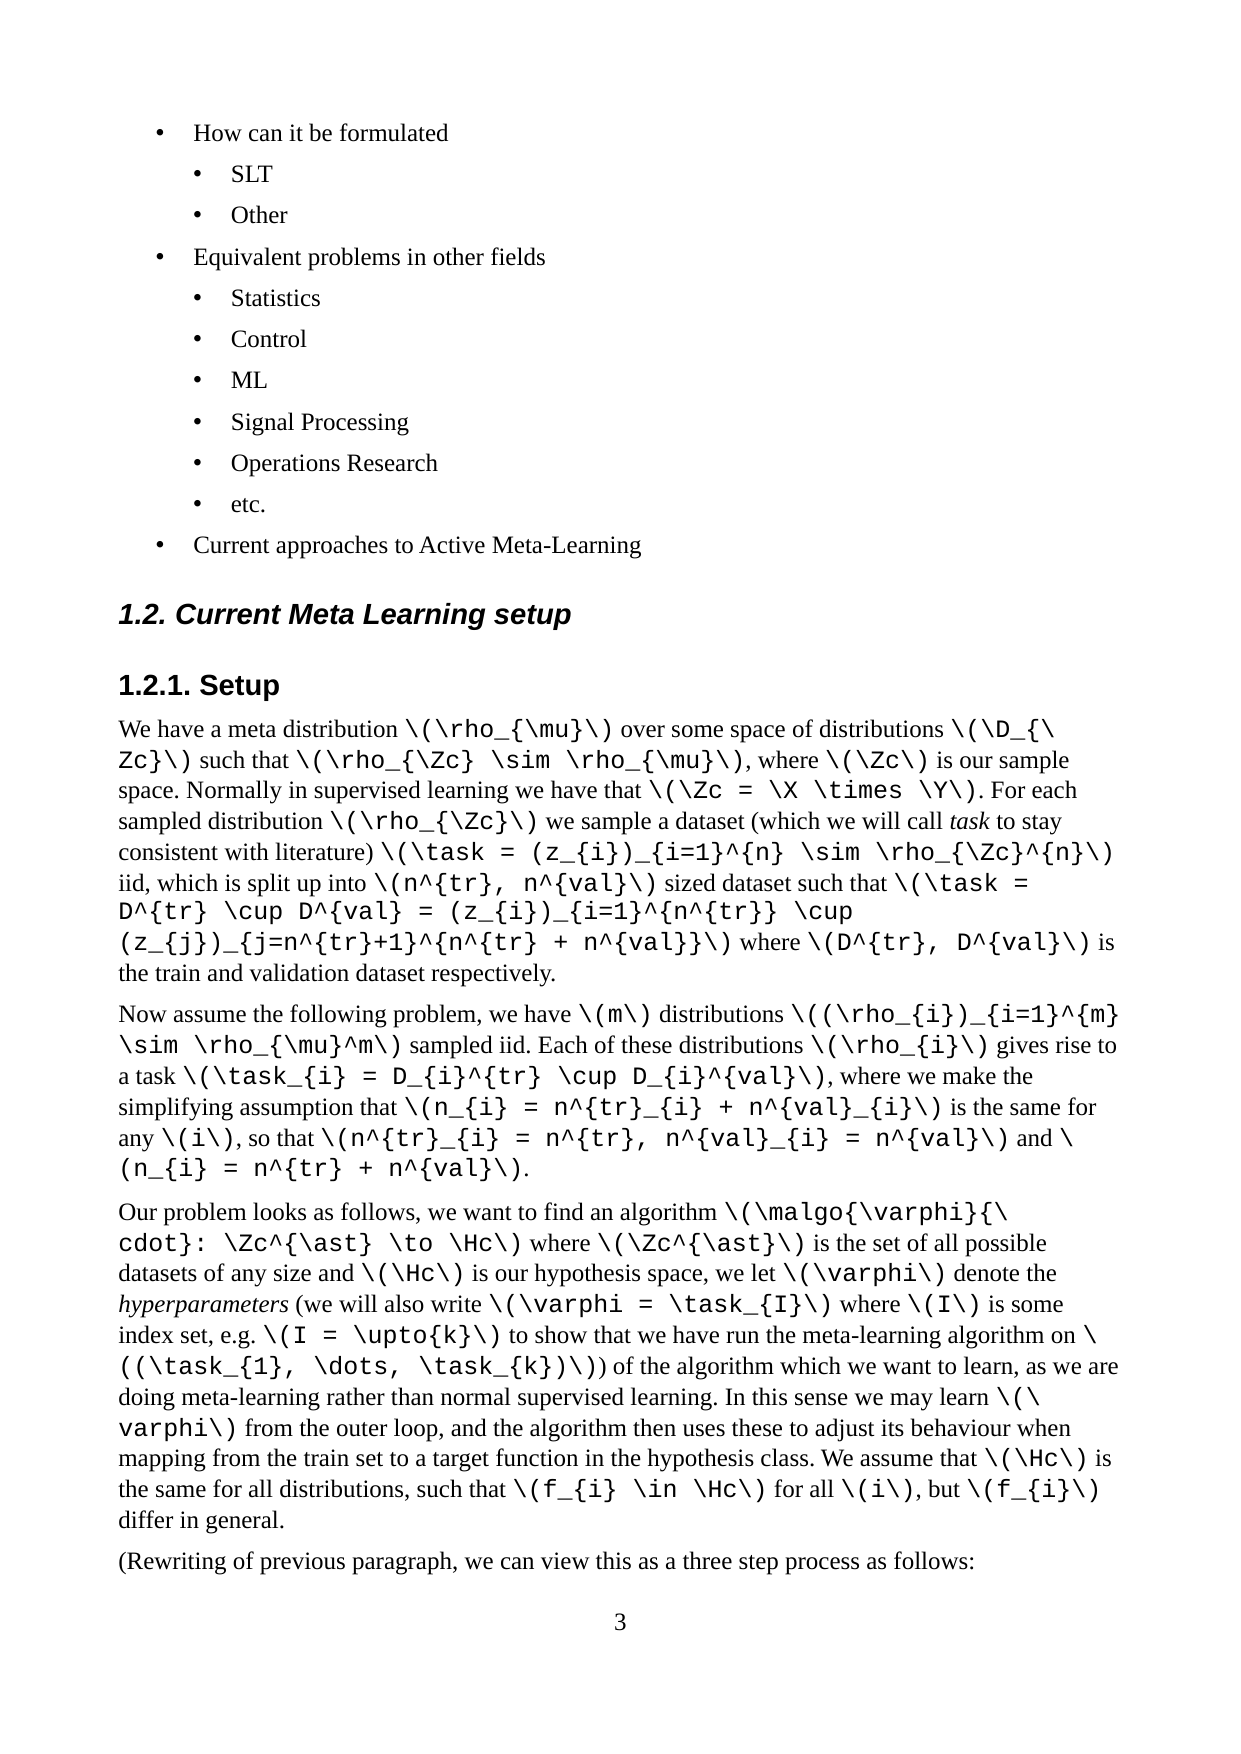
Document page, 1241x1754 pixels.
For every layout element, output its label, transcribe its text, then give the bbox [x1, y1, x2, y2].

list How can it be formulated [156, 118, 1122, 147]
list Other [193, 201, 1122, 229]
text Our problem looks as follows, we want to find an algorithm \(\malgo{\varphi}{\cdot}: \Zc^{\ast} \to \Hc\) where \(\Zc^{\ast}\) is the set of all possible datasets of any size and \(\Hc\) is our hypothesis space, we let \(\varphi\) denote the hyperparameters (we will also write \(\varphi = \task_{I}\) where \(I\) is some index set, e.g. \(I = \upto{k}\) to show that we have run the meta-learning algorithm on \((\task_{1}, \dots, \task_{k})\)) of the algorithm which we want to learn, as we are doing meta-learning rather than normal supervised learning. In this sense we may learn \(\varphi\) from the outer loop, and the algorithm then uses these to adjust its behaviour when mapping from the train set to a target function in the hypothesis class. We assume that \(\Hc\) is the same for all distributions, such that \(f_{i} \in \Hc\) for all \(i\), but \(f_{i}\) differ in general. [118, 1197, 1122, 1534]
subtitle Current Meta Learning setup [118, 597, 1122, 630]
text We have a meta distribution \(\rho_{\mu}\) over some space of distributions \(\D_{\Zc}\) such that \(\rho_{\Zc} \sim \rho_{\mu}\), where \(\Zc\) is our sample space. Normally in supervised learning we have that \(\Zc = \X \times \Y\). For each sampled distribution \(\rho_{\Zc}\) we sample a dataset (which we will call task to stay consistent with literature) \(\task = (z_{i})_{i=1}^{n} \sim \rho_{\Zc}^{n}\) iid, which is split up into \(n^{tr}, n^{val}\) sized dataset such that \(\task = D^{tr} \cup D^{val} = (z_{i})_{i=1}^{n^{tr}} \cup (z_{j})_{j=n^{tr}+1}^{n^{tr} + n^{val}}\) where \(D^{tr}, D^{val}\) is the train and validation dataset respectively. [118, 714, 1122, 987]
text (Rewriting of previous paragraph, we can view this as a three step process as follows: [118, 1546, 1122, 1575]
list Equivalent problems in other fields [156, 242, 1122, 271]
list Signal Processing [193, 407, 1122, 436]
list Current approaches to Active Meta-Learning [156, 531, 1122, 559]
subtitle Setup [118, 668, 1122, 701]
list etc. [193, 489, 1122, 518]
list Control [193, 324, 1122, 353]
list ML [193, 366, 1122, 394]
text Now assume the following problem, we have \(m\) distributions \((\rho_{i})_{i=1}^{m} \sim \rho_{\mu}^m\) sampled iid. Each of these distributions \(\rho_{i}\) gives rise to a task \(\task_{i} = D_{i}^{tr} \cup D_{i}^{val}\), where we make the simplifying assumption that \(n_{i} = n^{tr}_{i} + n^{val}_{i}\) is the same for any \(i\), so that \(n^{tr}_{i} = n^{tr}, n^{val}_{i} = n^{val}\) and \(n_{i} = n^{tr} + n^{val}\). [118, 999, 1122, 1184]
list SLT [193, 159, 1122, 188]
list Statistics [193, 283, 1122, 312]
list Operations Research [193, 448, 1122, 477]
